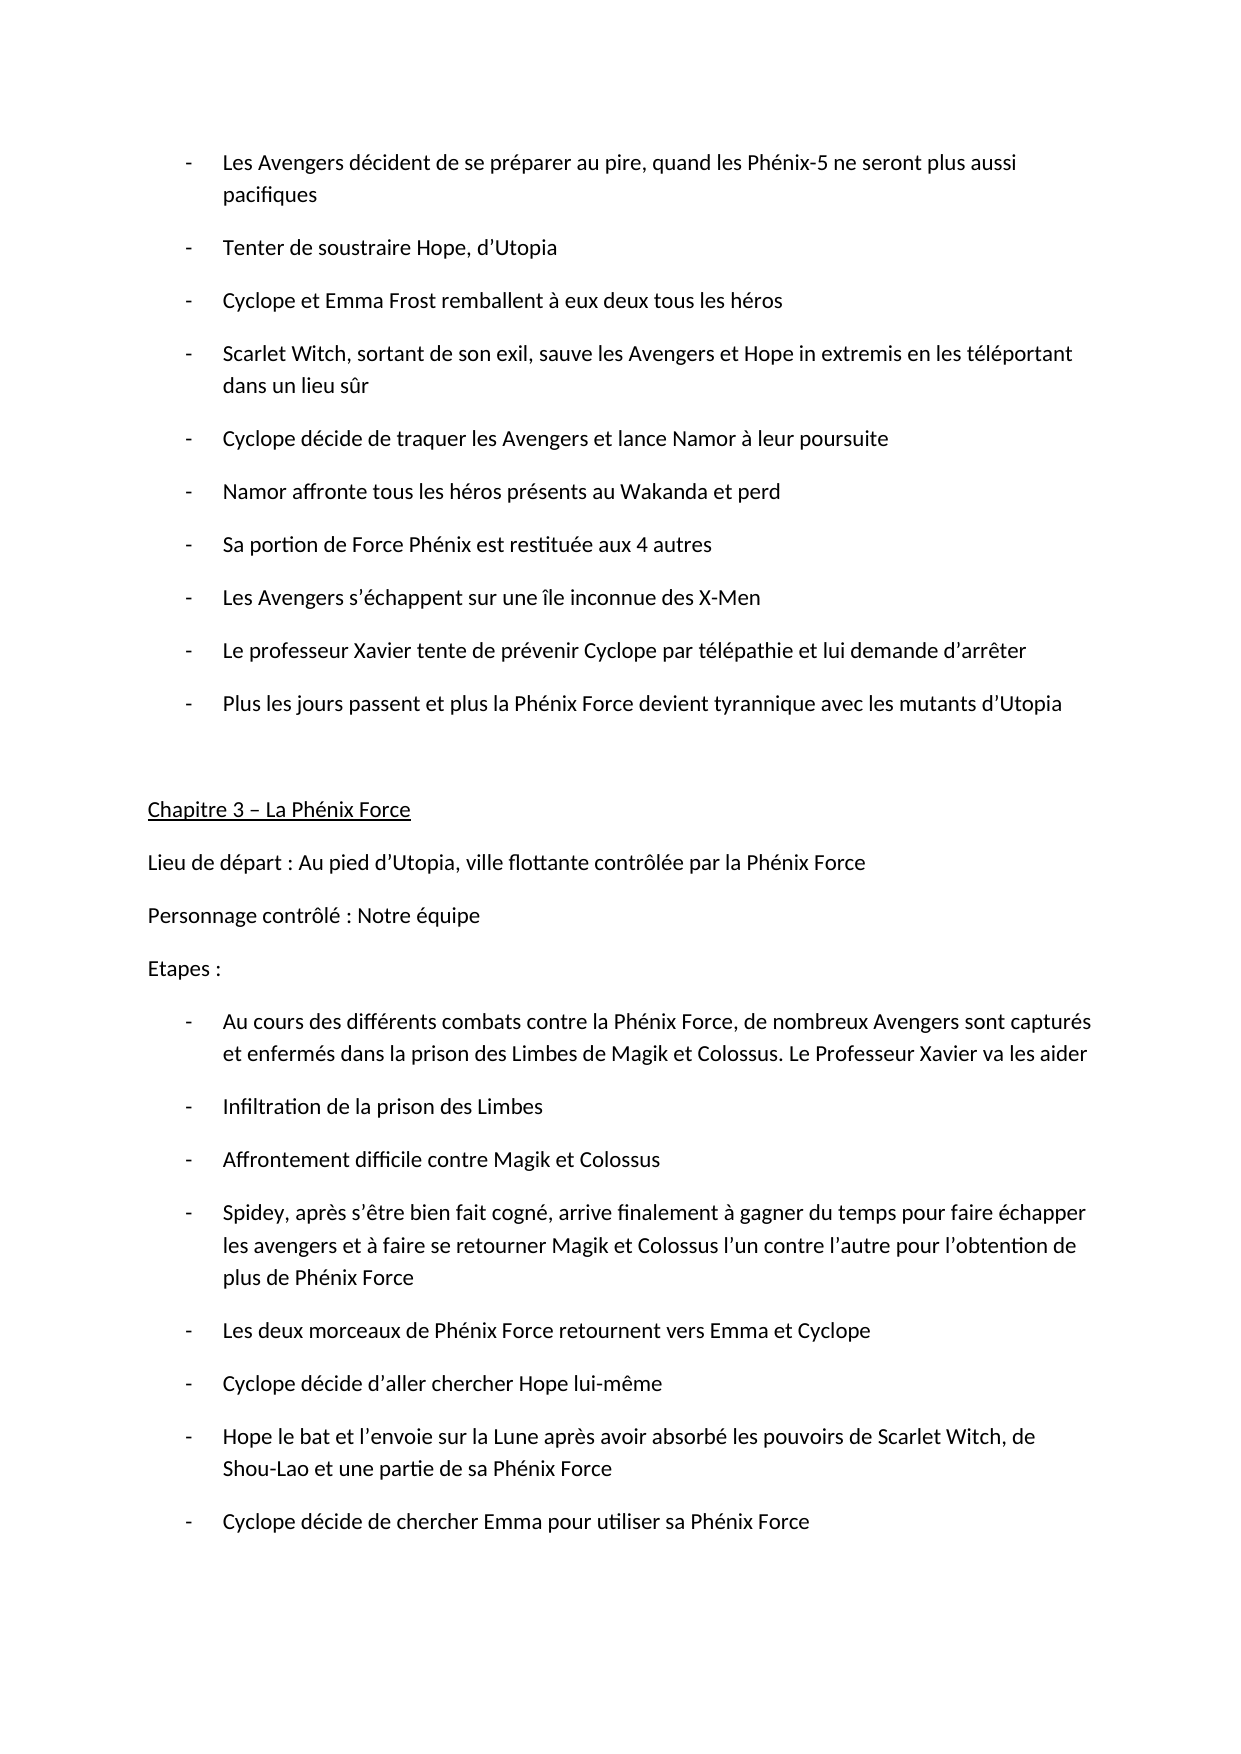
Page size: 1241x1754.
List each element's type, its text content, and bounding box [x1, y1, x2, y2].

list Plus les jours passent et plus la Phénix Force devient tyrannique avec les mutants d’Utopia [185, 689, 1093, 717]
list Hope le bat et l’envoie sur la Lune après avoir absorbé les pouvoirs de Scarlet Witch, de Shou-Lao et une partie de sa Phénix Force [185, 1422, 1093, 1482]
list Cyclope décide de chercher Emma pour utiliser sa Phénix Force [185, 1507, 1093, 1535]
list Cyclope décide d’aller chercher Hope lui-même [185, 1369, 1093, 1397]
list Les Avengers s’échappent sur une île inconnue des X-Men [185, 583, 1093, 611]
list Infiltration de la prison des Limbes [185, 1092, 1093, 1121]
list Scarlet Witch, sortant de son exil, sauve les Avengers et Hope in extremis en les téléportant dans un lieu sûr [185, 339, 1093, 399]
text Personnage contrôlé : Notre équipe [148, 901, 1093, 929]
list Spidey, après s’être bien fait cogné, arrive finalement à gagner du temps pour faire échapper les avengers et à faire se retourner Magik et Colossus l’un contre l’autre pour l’obtention de plus de Phénix Force [185, 1198, 1093, 1291]
list Les Avengers décident de se préparer au pire, quand les Phénix-5 ne seront plus aussi pacifiques [185, 148, 1093, 208]
list Le professeur Xavier tente de prévenir Cyclope par télépathie et lui demande d’arrêter [185, 636, 1093, 664]
text Lieu de départ : Au pied d’Utopia, ville flottante contrôlée par la Phénix Force [148, 848, 1093, 876]
list Cyclope et Emma Frost remballent à eux deux tous les héros [185, 286, 1093, 314]
list Tenter de soustraire Hope, d’Utopia [185, 233, 1093, 261]
text Etapes : [148, 954, 1093, 982]
list Les deux morceaux de Phénix Force retournent vers Emma et Cyclope [185, 1316, 1093, 1344]
text Chapitre 3 – La Phénix Force [148, 795, 1093, 823]
list Au cours des différents combats contre la Phénix Force, de nombreux Avengers sont capturés et enfermés dans la prison des Limbes de Magik et Colossus. Le Professeur Xavier va les aider [185, 1007, 1093, 1067]
list Cyclope décide de traquer les Avengers et lance Namor à leur poursuite [185, 424, 1093, 452]
list Sa portion de Force Phénix est restituée aux 4 autres [185, 530, 1093, 558]
list Namor affronte tous les héros présents au Wakanda et perd [185, 477, 1093, 505]
list Affrontement difficile contre Magik et Colossus [185, 1146, 1093, 1173]
